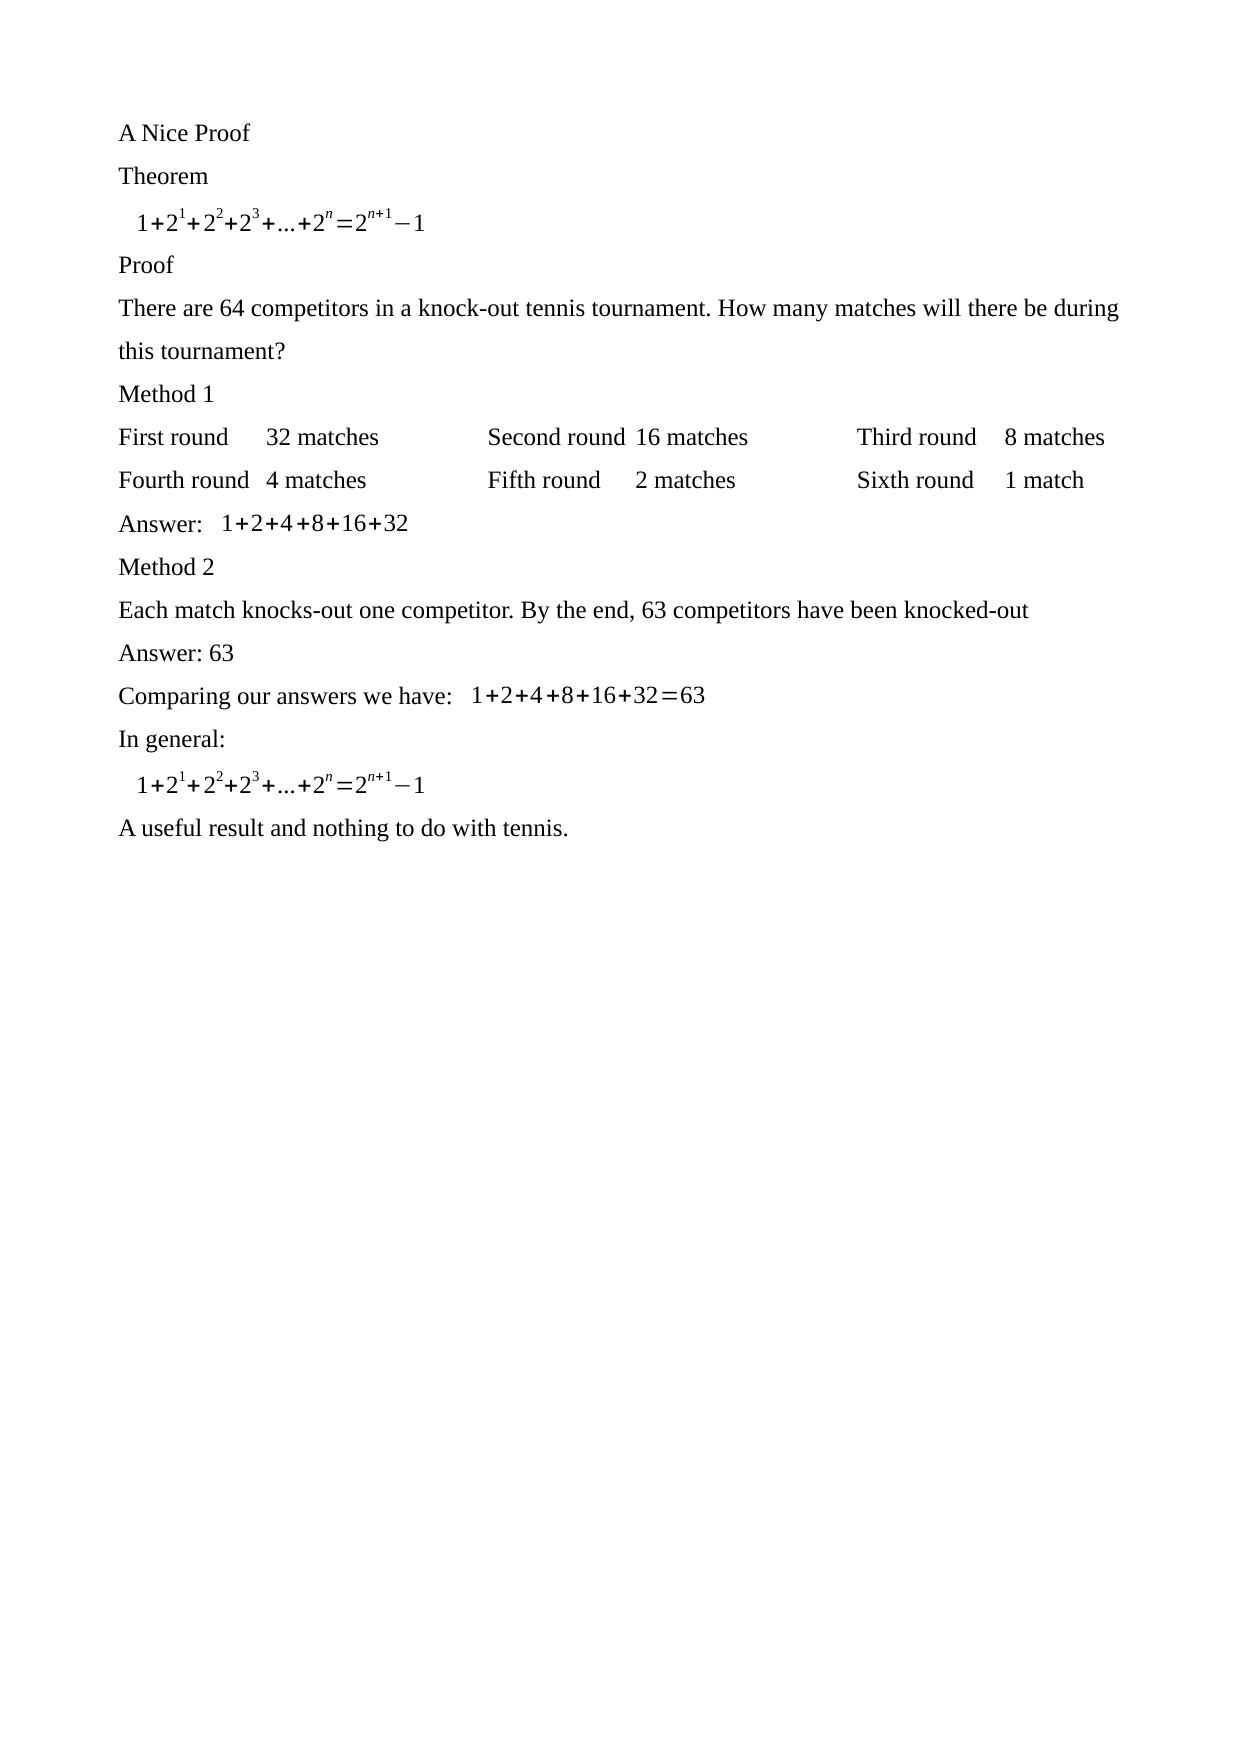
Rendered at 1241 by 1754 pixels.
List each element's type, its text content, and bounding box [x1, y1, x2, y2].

text Method 1 [118, 379, 1122, 408]
text Proof [118, 250, 1122, 279]
text Each match knocks-out one competitor. By the end, 63 competitors have been knocked-out [118, 595, 1122, 624]
text A Nice Proof [118, 118, 1122, 147]
text Answer: [118, 509, 1122, 537]
text Fourth round 4 matches Fifth round 2 matches Sixth round 1 match [118, 466, 1122, 494]
text Method 2 [118, 552, 1122, 581]
text Answer: 63 [118, 638, 1122, 667]
text First round 32 matches Second round 16 matches Third round 8 matches [118, 422, 1122, 451]
text In general: [118, 724, 1122, 753]
text A useful result and nothing to do with tennis. [118, 813, 1122, 842]
text Theorem [118, 161, 1122, 190]
text Comparing our answers we have: [118, 681, 1122, 710]
text There are 64 competitors in a knock-out tennis tournament. How many matches will there be during this tournament? [118, 293, 1122, 365]
